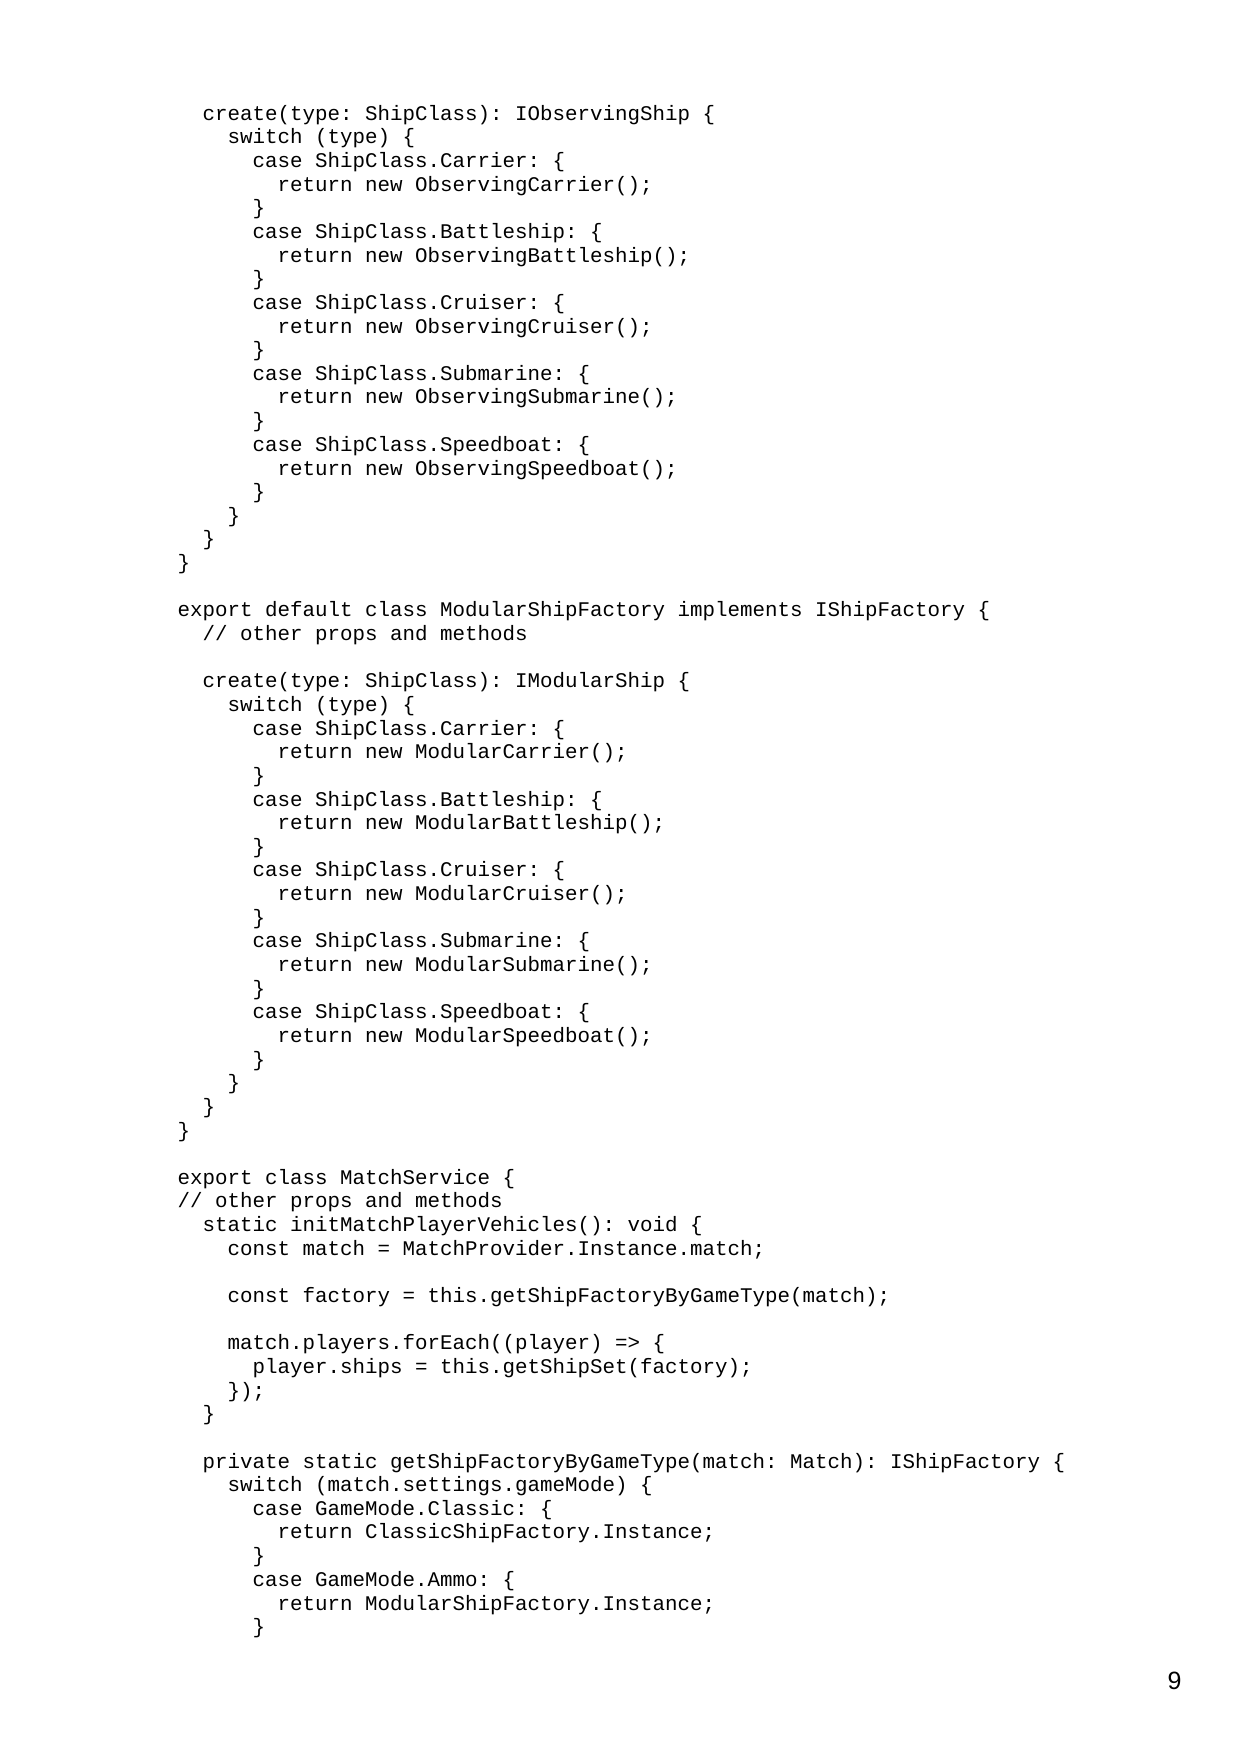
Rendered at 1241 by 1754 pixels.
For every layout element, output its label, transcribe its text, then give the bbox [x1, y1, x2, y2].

text switch (type) { [177, 126, 1181, 150]
text } [177, 1119, 1181, 1143]
text return new ModularCruiser(); [177, 883, 1181, 907]
text } [177, 1545, 1181, 1569]
text const match = MatchProvider.Instance.match; [177, 1238, 1181, 1261]
text } [177, 1096, 1181, 1119]
text // other props and methods [177, 1191, 1181, 1214]
text create(type: ShipClass): IModularShip { [177, 670, 1181, 694]
text case ShipClass.Battleship: { [177, 221, 1181, 245]
text case ShipClass.Submarine: { [177, 363, 1181, 387]
text const factory = this.getShipFactoryByGameType(match); [177, 1285, 1181, 1309]
text } [177, 410, 1181, 434]
text } [177, 765, 1181, 788]
text private static getShipFactoryByGameType(match: Match): IShipFactory { [177, 1451, 1181, 1474]
text } [177, 1616, 1181, 1640]
text case ShipClass.Carrier: { [177, 718, 1181, 741]
text case ShipClass.Speedboat: { [177, 1001, 1181, 1025]
text } [177, 268, 1181, 292]
text return ClassicShipFactory.Instance; [177, 1522, 1181, 1545]
text return new ModularCarrier(); [177, 741, 1181, 765]
text } [177, 505, 1181, 528]
text } [177, 1403, 1181, 1427]
text } [177, 836, 1181, 859]
text match.players.forEach((player) => { [177, 1332, 1181, 1356]
text case ShipClass.Speedboat: { [177, 434, 1181, 457]
text static initMatchPlayerVehicles(): void { [177, 1214, 1181, 1238]
text } [177, 978, 1181, 1001]
text } [177, 481, 1181, 505]
text } [177, 907, 1181, 930]
text player.ships = this.getShipSet(factory); [177, 1356, 1181, 1380]
text case ShipClass.Submarine: { [177, 930, 1181, 954]
text return new ModularSpeedboat(); [177, 1025, 1181, 1049]
text export class MatchService { [177, 1167, 1181, 1191]
text switch (type) { [177, 694, 1181, 718]
text export default class ModularShipFactory implements IShipFactory { [177, 599, 1181, 623]
text return ModularShipFactory.Instance; [177, 1592, 1181, 1616]
text } [177, 552, 1181, 576]
text case ShipClass.Battleship: { [177, 788, 1181, 812]
text // other props and methods [177, 623, 1181, 647]
text return new ObservingSubmarine(); [177, 387, 1181, 410]
text case ShipClass.Cruiser: { [177, 859, 1181, 883]
text case GameMode.Ammo: { [177, 1569, 1181, 1592]
text }); [177, 1380, 1181, 1403]
text return new ObservingSpeedboat(); [177, 457, 1181, 481]
text case ShipClass.Cruiser: { [177, 292, 1181, 316]
text switch (match.settings.gameMode) { [177, 1474, 1181, 1498]
text return new ObservingCarrier(); [177, 174, 1181, 197]
text case GameMode.Classic: { [177, 1498, 1181, 1522]
text return new ModularBattleship(); [177, 812, 1181, 836]
text } [177, 528, 1181, 552]
text return new ModularSubmarine(); [177, 954, 1181, 978]
text return new ObservingBattleship(); [177, 245, 1181, 268]
text case ShipClass.Carrier: { [177, 150, 1181, 174]
text } [177, 197, 1181, 221]
text } [177, 339, 1181, 363]
text } [177, 1049, 1181, 1072]
text return new ObservingCruiser(); [177, 316, 1181, 339]
text } [177, 1072, 1181, 1096]
text create(type: ShipClass): IObservingShip { [177, 103, 1181, 126]
